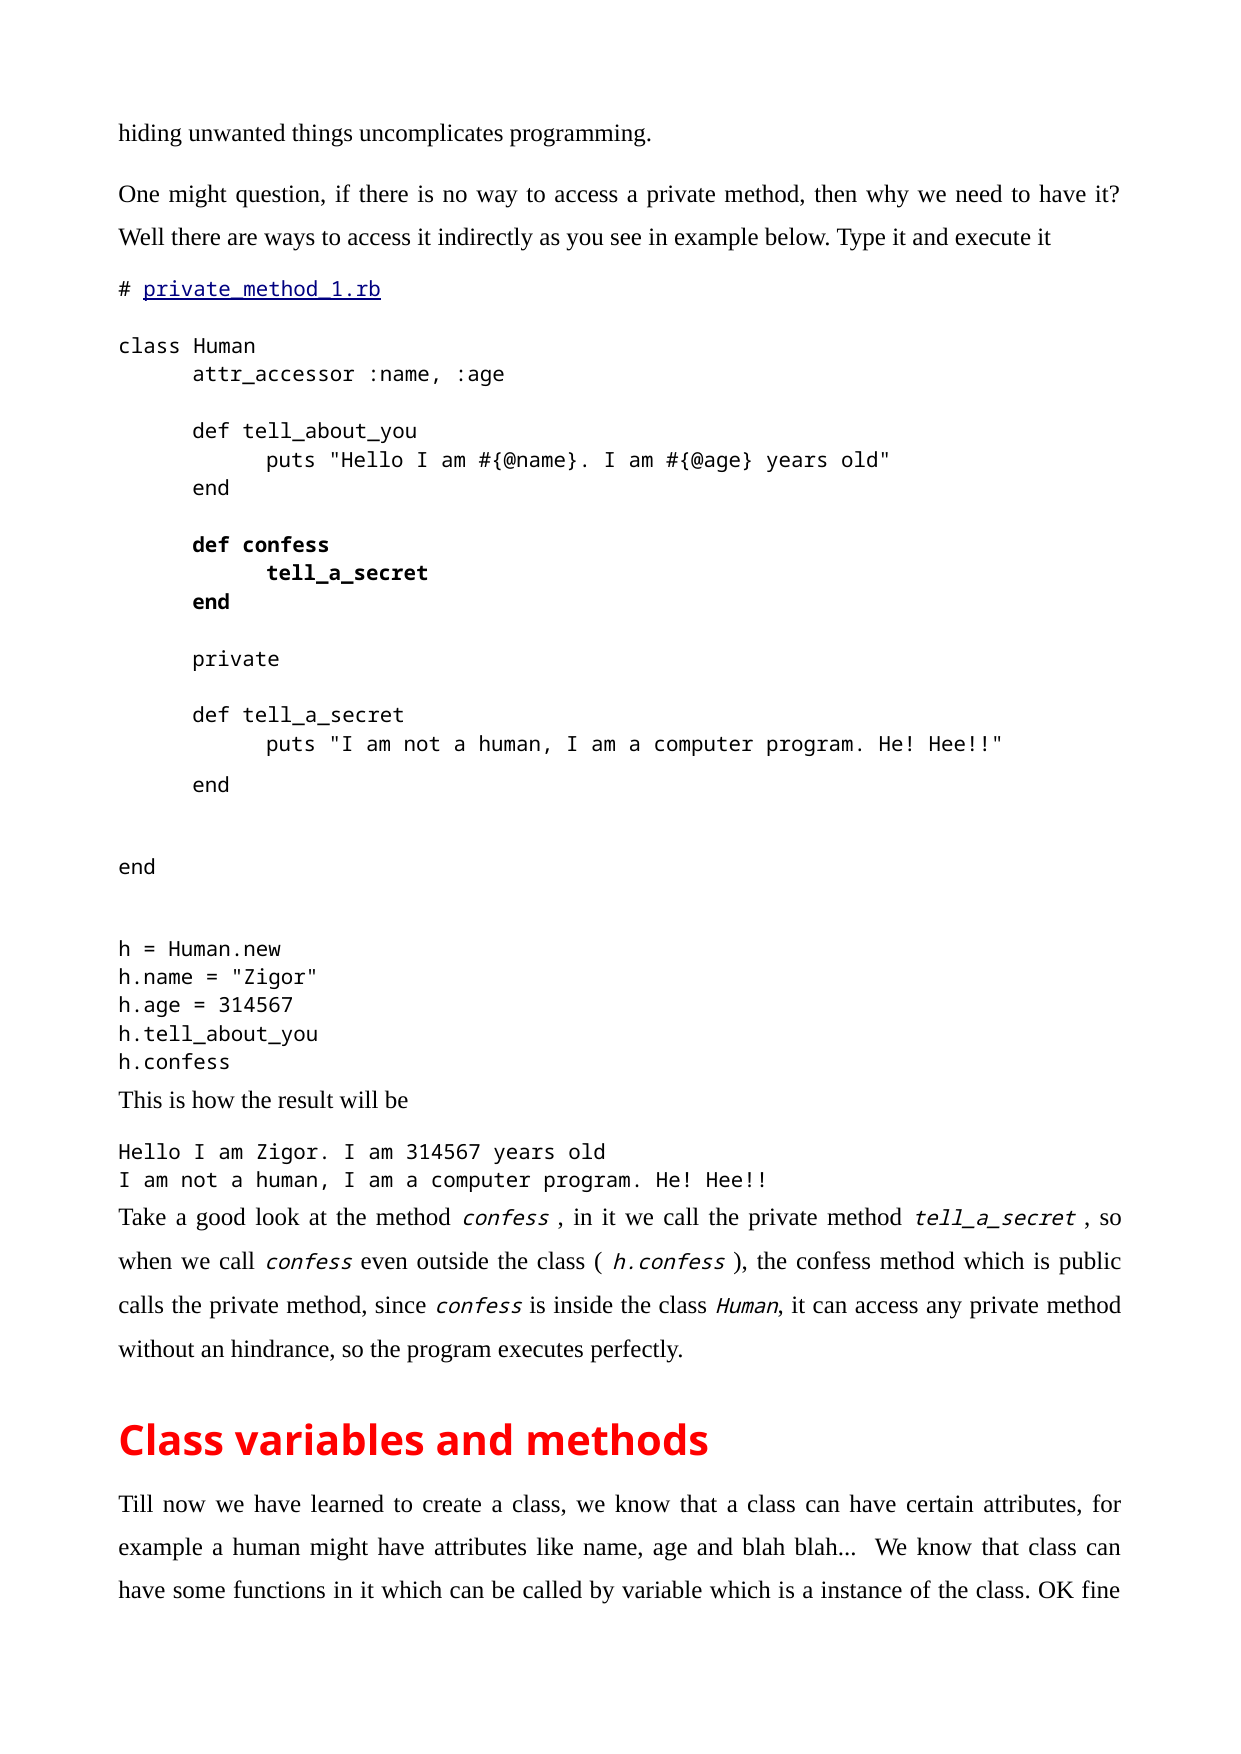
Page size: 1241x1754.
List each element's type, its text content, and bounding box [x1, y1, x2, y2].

text # private_method_1.rb [118, 274, 1122, 302]
text end [118, 587, 1122, 615]
text tell_a_secret [118, 558, 1122, 587]
text h.confess [118, 1047, 1122, 1076]
text h.tell_about_you [118, 1019, 1122, 1047]
text h.age = 314567 [118, 991, 1122, 1019]
text def tell_a_secret [118, 701, 1122, 729]
text attr_accessor :name, :age [118, 359, 1122, 388]
text I am not a human, I am a computer program. He! Hee!! [118, 1165, 1122, 1194]
text def confess [118, 530, 1122, 558]
subtitle Class variables and methods [118, 1411, 1122, 1468]
text Till now we have learned to create a class, we know that a class can have certain attributes, for example a human might have attributes like name, age and blah blah... We know that class can have some functions in it which can be called by variable which is a instance of the class. OK fine [118, 1489, 1122, 1604]
text end [118, 852, 1122, 880]
text end [118, 473, 1122, 502]
text class Human [118, 331, 1122, 359]
text Take a good look at the method confess , in it we call the private method tell_a_secret , so when we call confess even outside the class ( h.confess ), the confess method which is public calls the private method, since confess is inside the class Human, it can access any private method without an hindrance, so the program executes perfectly. [118, 1202, 1122, 1363]
text puts "Hello I am #{@name}. I am #{@age} years old" [118, 445, 1122, 473]
text end [118, 770, 1122, 798]
text h = Human.new [118, 934, 1122, 962]
text h.name = "Zigor" [118, 962, 1122, 991]
text def tell_about_you [118, 416, 1122, 445]
text private [118, 644, 1122, 672]
text hiding unwanted things uncomplicates programming. [118, 118, 1122, 147]
text One might question, if there is no way to access a private method, then why we need to have it? Well there are ways to access it indirectly as you see in example below. Type it and execute it [118, 179, 1122, 251]
text puts "I am not a human, I am a computer program. He! Hee!!" [118, 729, 1122, 757]
text This is how the result will be [118, 1085, 1122, 1113]
text Hello I am Zigor. I am 314567 years old [118, 1137, 1122, 1165]
